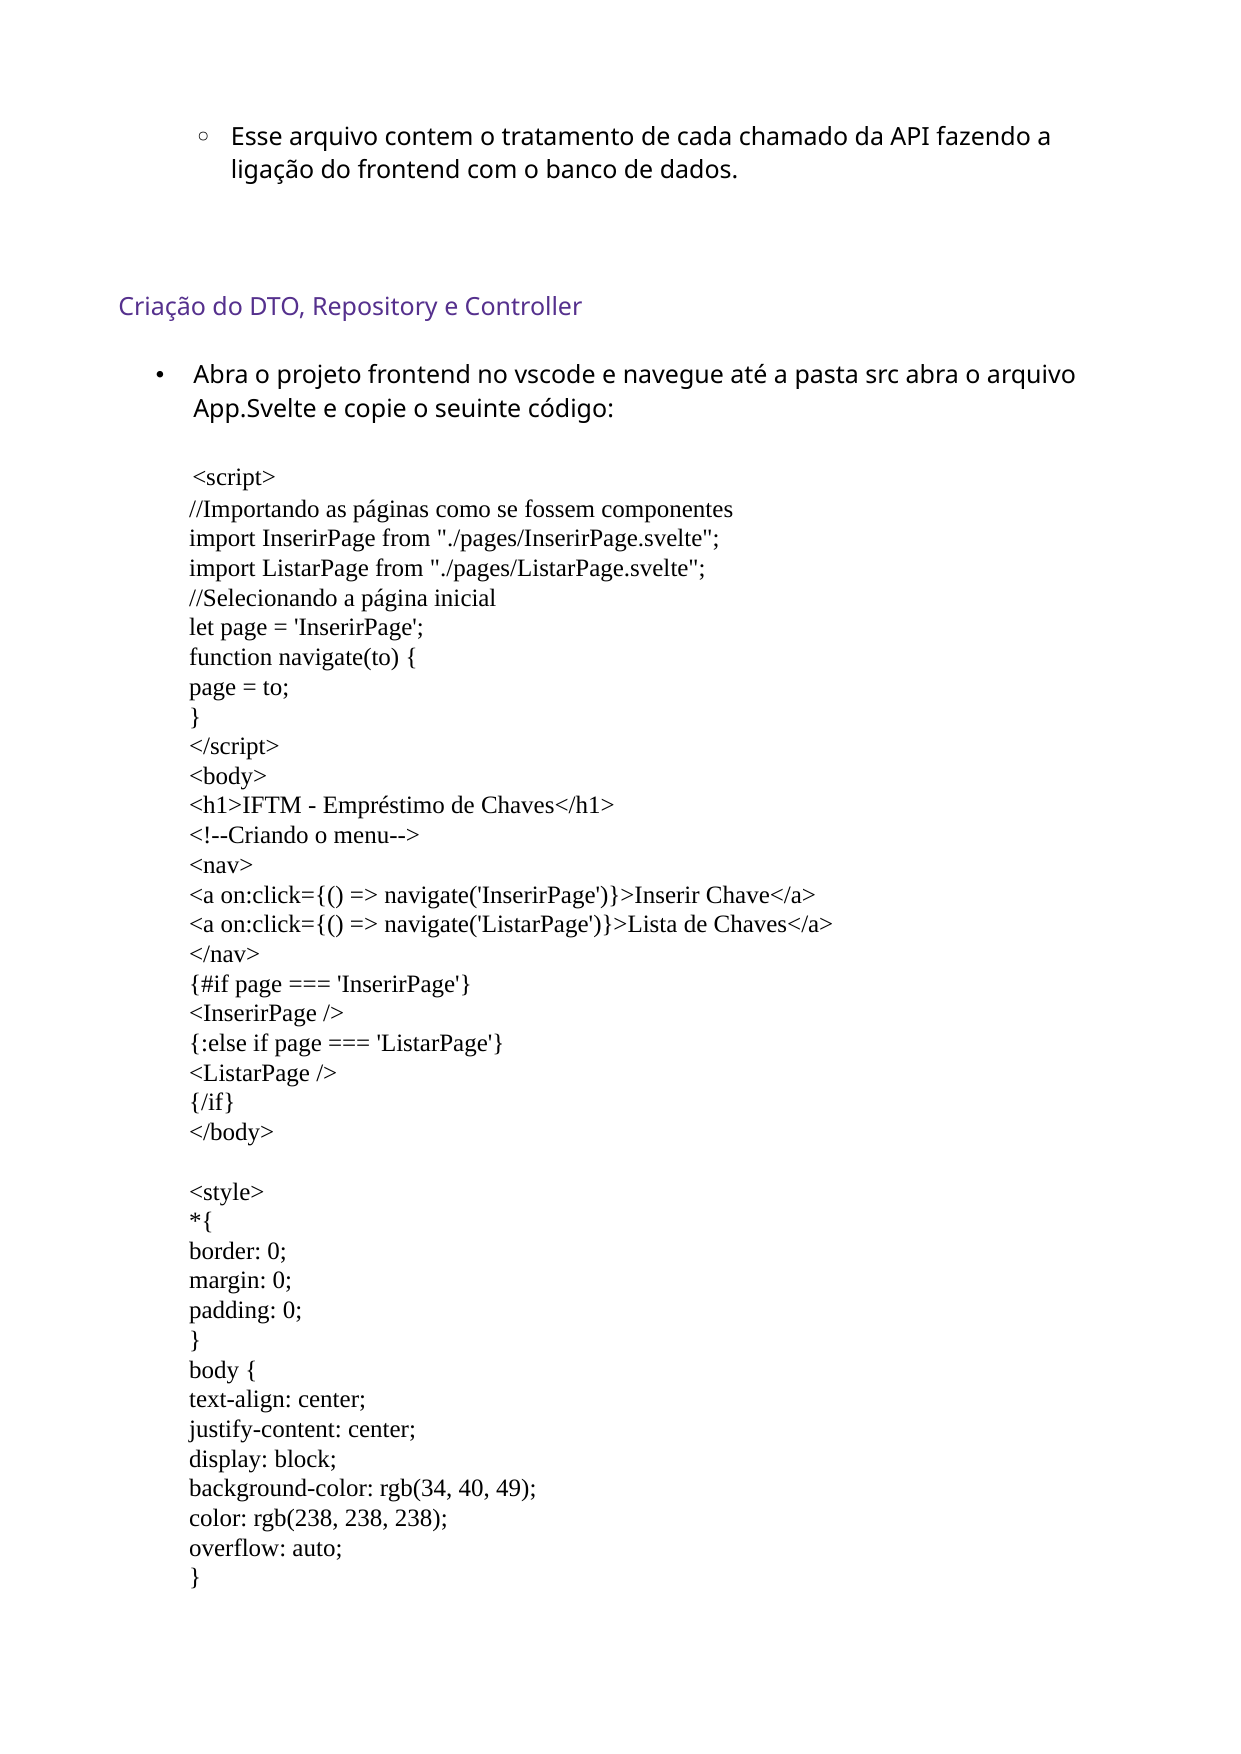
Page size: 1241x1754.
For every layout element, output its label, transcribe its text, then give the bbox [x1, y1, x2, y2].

list Esse arquivo contem o tratamento de cada chamado da API fazendo a ligação do frontend com o banco de dados. [193, 118, 1122, 186]
text padding: 0; [189, 1294, 1122, 1324]
text Criação do DTO, Repository e Controller [118, 288, 1122, 322]
text } [189, 1324, 1122, 1354]
text import InserirPage from "./pages/InserirPage.svelte"; [189, 522, 1122, 552]
text import ListarPage from "./pages/ListarPage.svelte"; [189, 552, 1122, 582]
text </nav> [189, 938, 1122, 968]
text *{ [189, 1205, 1122, 1235]
text <ListarPage /> [189, 1057, 1122, 1087]
text display: block; [189, 1443, 1122, 1472]
text <!--Criando o menu--> [189, 819, 1122, 849]
text color: rgb(238, 238, 238); [189, 1502, 1122, 1532]
text text-align: center; [189, 1383, 1122, 1413]
text <nav> [189, 849, 1122, 879]
text justify-content: center; [189, 1413, 1122, 1443]
text border: 0; [189, 1235, 1122, 1265]
text overflow: auto; [189, 1532, 1122, 1562]
text </script> [189, 730, 1122, 760]
text //Selecionando a página inicial [189, 582, 1122, 612]
text page = to; [189, 671, 1122, 701]
text <script> [189, 459, 1122, 493]
text <h1>IFTM - Empréstimo de Chaves</h1> [189, 790, 1122, 819]
text <InserirPage /> [189, 997, 1122, 1027]
text {#if page === 'InserirPage'} [189, 968, 1122, 997]
text {/if} [189, 1087, 1122, 1116]
text <style> [189, 1176, 1122, 1205]
text <a on:click={() => navigate('InserirPage')}>Inserir Chave</a> [189, 879, 1122, 908]
text function navigate(to) { [189, 641, 1122, 671]
text <body> [189, 760, 1122, 790]
text background-color: rgb(34, 40, 49); [189, 1472, 1122, 1502]
text <a on:click={() => navigate('ListarPage')}>Lista de Chaves</a> [189, 908, 1122, 938]
text let page = 'InserirPage'; [189, 612, 1122, 641]
text {:else if page === 'ListarPage'} [189, 1027, 1122, 1057]
text </body> [189, 1116, 1122, 1146]
list Abra o projeto frontend no vscode e navegue até a pasta src abra o arquivo App.Svelte e copie o seuinte código: [156, 357, 1122, 425]
text //Importando as páginas como se fossem componentes [189, 493, 1122, 522]
text margin: 0; [189, 1265, 1122, 1294]
text } [189, 1562, 1122, 1591]
text } [189, 701, 1122, 730]
text body { [189, 1354, 1122, 1383]
